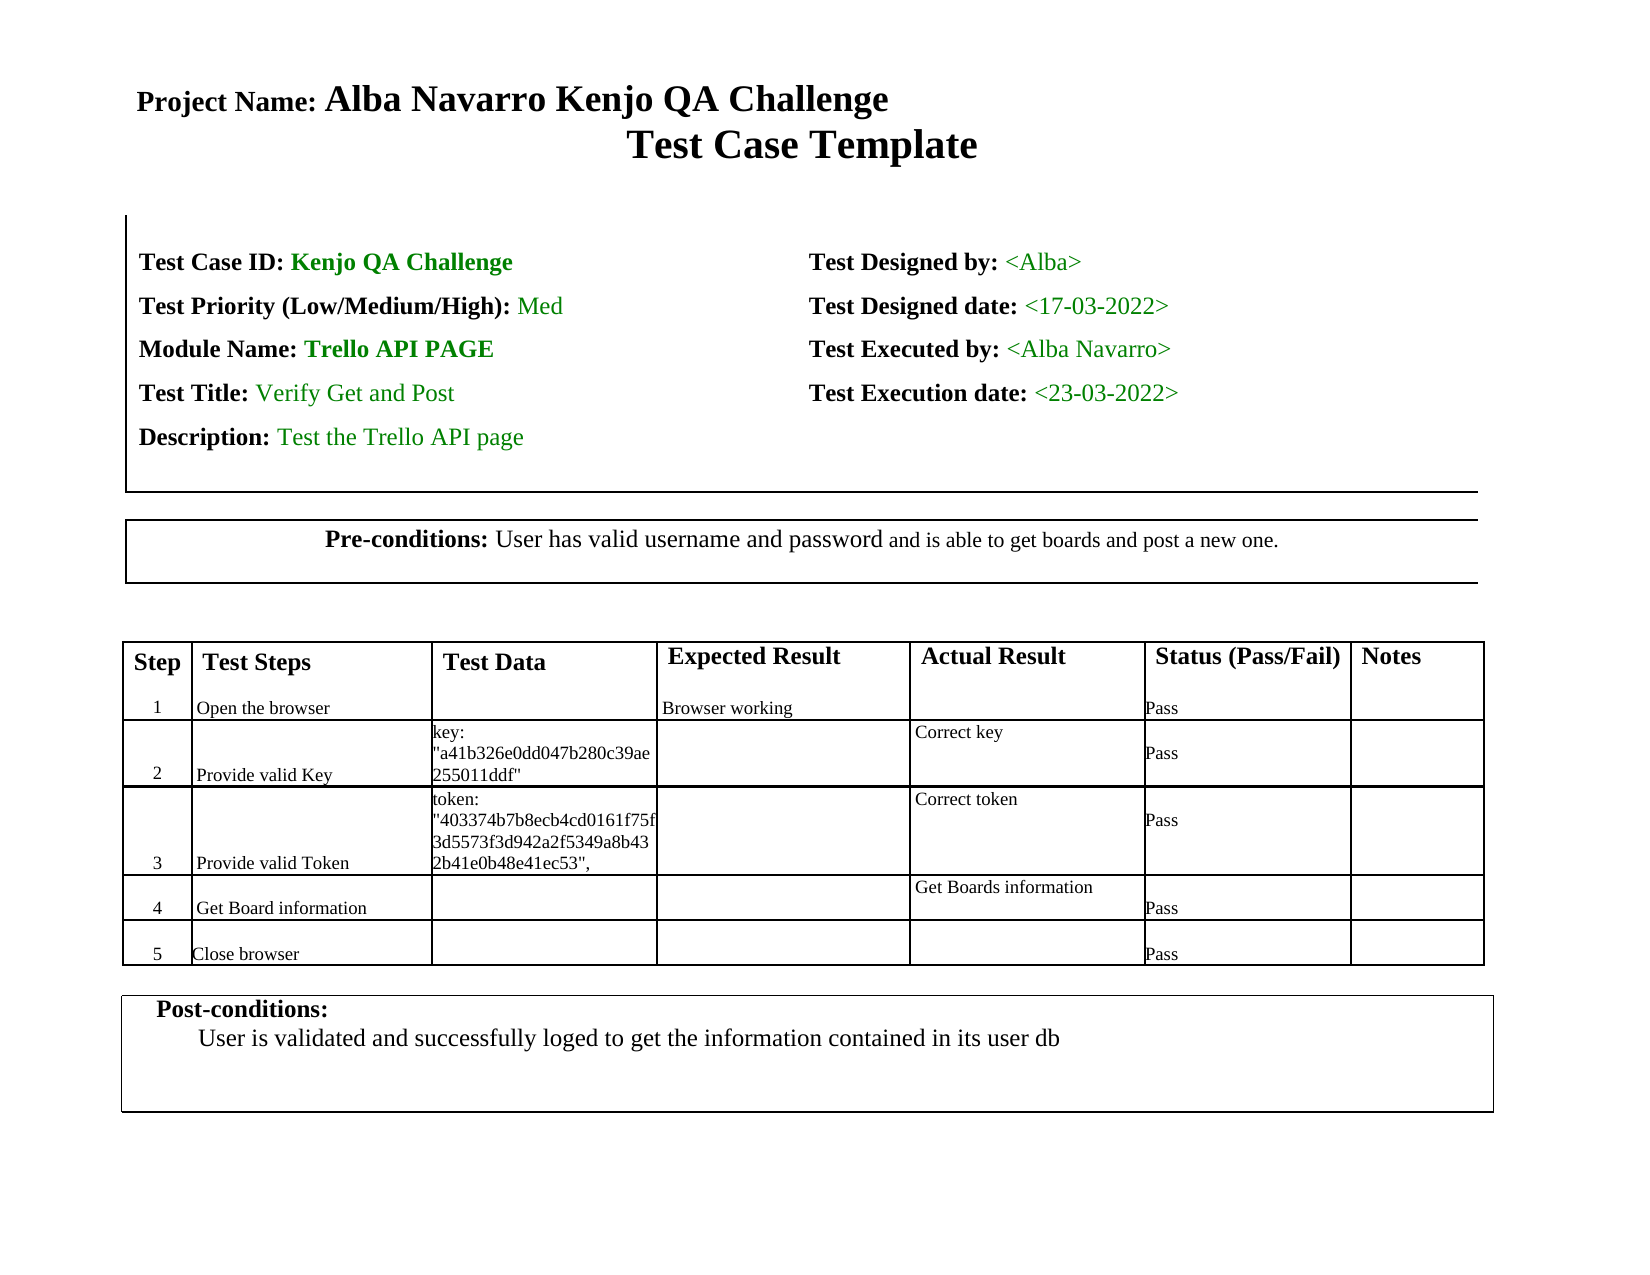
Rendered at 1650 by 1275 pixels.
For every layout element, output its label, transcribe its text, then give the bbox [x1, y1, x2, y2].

table_cell [1352, 721, 1483, 785]
table_cell [658, 876, 909, 919]
table_cell [126, 493, 808, 519]
table_cell Pass [1146, 876, 1350, 919]
table_cell Provide valid Key [193, 721, 431, 785]
table_cell key: "a41b326e0dd047b280c39ae255011ddf" [433, 721, 656, 785]
table_cell Test Priority (Low/Medium/High): Med [127, 276, 808, 320]
table_cell [658, 921, 909, 964]
table_cell [1352, 876, 1483, 919]
table_cell Correct token [911, 788, 1144, 874]
table_cell [1352, 788, 1483, 874]
table_cell [1352, 921, 1483, 964]
table_cell [911, 675, 1144, 718]
table_cell Pass [1146, 721, 1350, 785]
table_cell Test Execution date: <23-03-2022> [809, 363, 1478, 407]
text Post-conditions: [156, 996, 1493, 1023]
table_cell [809, 493, 1478, 519]
table_cell Test Title: Verify Get and Post [127, 363, 808, 407]
table_cell [1352, 675, 1483, 718]
table_cell Get Boards information [911, 876, 1144, 919]
table_header Project Name: Alba Navarro Kenjo QA Challenge [126, 73, 1478, 119]
table_cell Close browser [193, 921, 431, 964]
table_cell Test Designed by: <Alba> [809, 215, 1478, 276]
table_cell [658, 721, 909, 785]
table_header Step [124, 643, 191, 675]
table_header Test Data [433, 643, 656, 675]
table_cell Open the browser [193, 675, 431, 718]
table_cell Test Executed by: <Alba Navarro> [809, 320, 1478, 363]
table_cell [809, 407, 1478, 451]
table_cell token: "403374b7b8ecb4cd0161f75f3d5573f3d942a2f5349a8b432b41e0b48e41ec53", [433, 788, 656, 874]
table_cell Test Case ID: Kenjo QA Challenge [127, 215, 808, 276]
table_header Test Steps [193, 643, 431, 675]
text User is validated and successfully loged to get the information contained in its user db [123, 1023, 1493, 1052]
table_header Expected Result [658, 643, 909, 675]
table_cell Module Name: Trello API PAGE [127, 320, 808, 363]
table_cell Description: Test the Trello API page [127, 407, 808, 451]
table_cell Get Board information [193, 876, 431, 919]
table_cell 4 [124, 876, 191, 919]
table_cell [127, 451, 808, 491]
table_cell [433, 921, 656, 964]
table_cell [127, 553, 1478, 582]
table_cell [433, 876, 656, 919]
table_cell 2 [124, 721, 191, 785]
table_cell Pass [1146, 921, 1350, 964]
table_cell [658, 788, 909, 874]
table_cell 5 [124, 921, 191, 964]
table_header Actual Result [911, 643, 1144, 675]
table_cell [809, 451, 1478, 491]
table_cell Pre-conditions: User has valid username and password and is able to get boards and post a new one. [127, 521, 1478, 553]
table_cell 3 [124, 788, 191, 874]
table_cell Correct key [911, 721, 1144, 785]
table_cell [433, 675, 656, 718]
table_cell Pass [1146, 675, 1350, 718]
table_header Notes [1352, 643, 1483, 675]
table_cell 1 [124, 675, 191, 718]
table_cell Provide valid Token [193, 788, 431, 874]
table_cell Test Case Template [126, 119, 1478, 215]
table_cell Test Designed date: <17-03-2022> [809, 276, 1478, 320]
table_cell [911, 921, 1144, 964]
table_cell Pass [1146, 788, 1350, 874]
table_cell Browser working [658, 675, 909, 718]
table_header Status (Pass/Fail) [1146, 643, 1350, 675]
